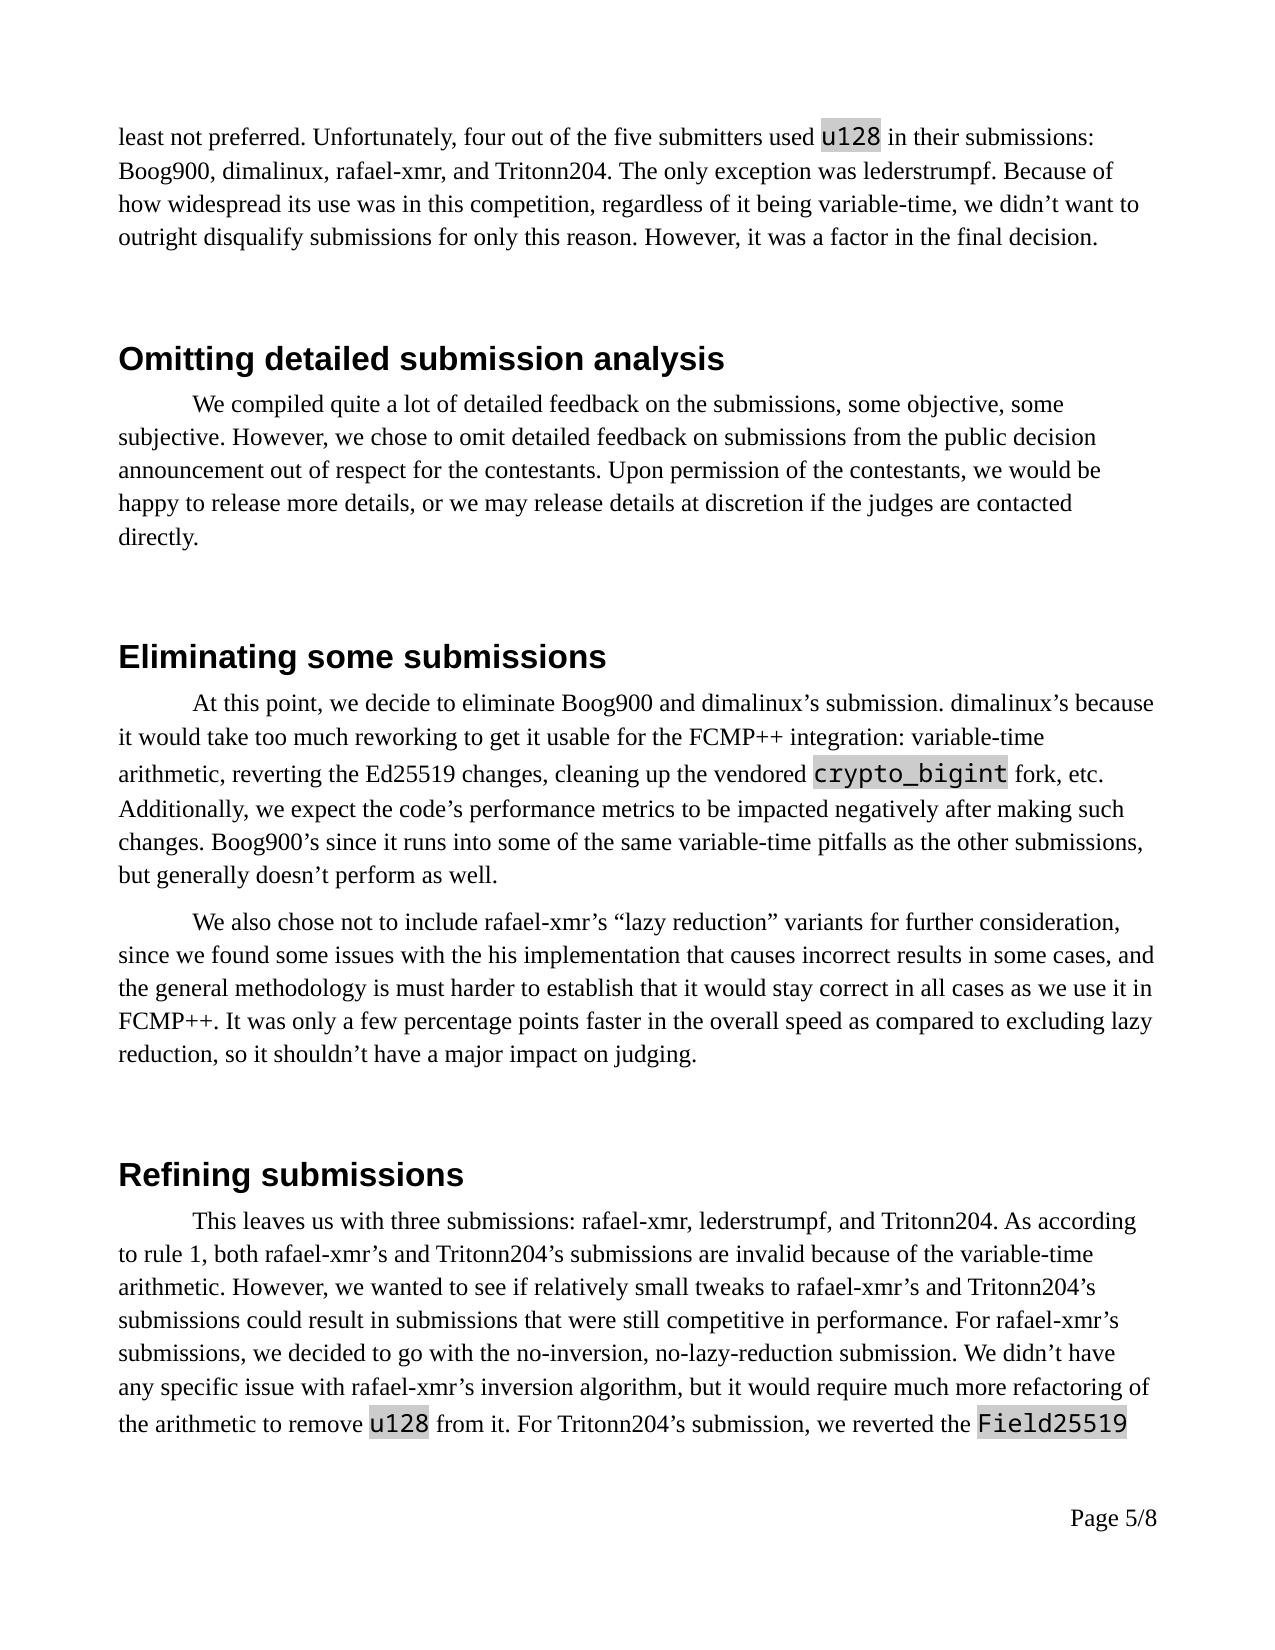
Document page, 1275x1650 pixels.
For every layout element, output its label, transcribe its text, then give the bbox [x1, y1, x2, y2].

text least not preferred. Unfortunately, four out of the five submitters used u128 in their submissions: Boog900, dimalinux, rafael-xmr, and Tritonn204. The only exception was lederstrumpf. Because of how widespread its use was in this competition, regardless of it being variable-time, we didn’t want to outright disqualify submissions for only this reason. However, it was a factor in the final decision. [118, 118, 1157, 251]
text We compiled quite a lot of detailed feedback on the submissions, some objective, some subjective. However, we chose to omit detailed feedback on submissions from the public decision announcement out of respect for the contestants. Upon permission of the contestants, we would be happy to release more details, or we may release details at discretion if the judges are contacted directly. [118, 389, 1157, 550]
subtitle Refining submissions [118, 1156, 1157, 1194]
subtitle Omitting detailed submission analysis [118, 338, 1157, 377]
text We also chose not to include rafael-xmr’s “lazy reduction” variants for further consideration, since we found some issues with the his implementation that causes incorrect results in some cases, and the general methodology is must harder to establish that it would stay correct in all cases as we use it in FCMP++. It was only a few percentage points faster in the overall speed as compared to excluding lazy reduction, so it shouldn’t have a major impact on judging. [118, 907, 1157, 1068]
text This leaves us with three submissions: rafael-xmr, lederstrumpf, and Tritonn204. As according to rule 1, both rafael-xmr’s and Tritonn204’s submissions are invalid because of the variable-time arithmetic. However, we wanted to see if relatively small tweaks to rafael-xmr’s and Tritonn204’s submissions could result in submissions that were still competitive in performance. For rafael-xmr’s submissions, we decided to go with the no-inversion, no-lazy-reduction submission. We didn’t have any specific issue with rafael-xmr’s inversion algorithm, but it would require much more refactoring of the arithmetic to remove u128 from it. For Tritonn204’s submission, we reverted the Field25519 [118, 1206, 1157, 1439]
text At this point, we decide to eliminate Boog900 and dimalinux’s submission. dimalinux’s because it would take too much reworking to get it usable for the FCMP++ integration: variable-time arithmetic, reverting the Ed25519 changes, cleaning up the vendored crypto_bigint fork, etc. Additionally, we expect the code’s performance metrics to be impacted negatively after making such changes. Boog900’s since it runs into some of the same variable-time pitfalls as the other submissions, but generally doesn’t perform as well. [118, 688, 1157, 888]
subtitle Eliminating some submissions [118, 638, 1157, 676]
